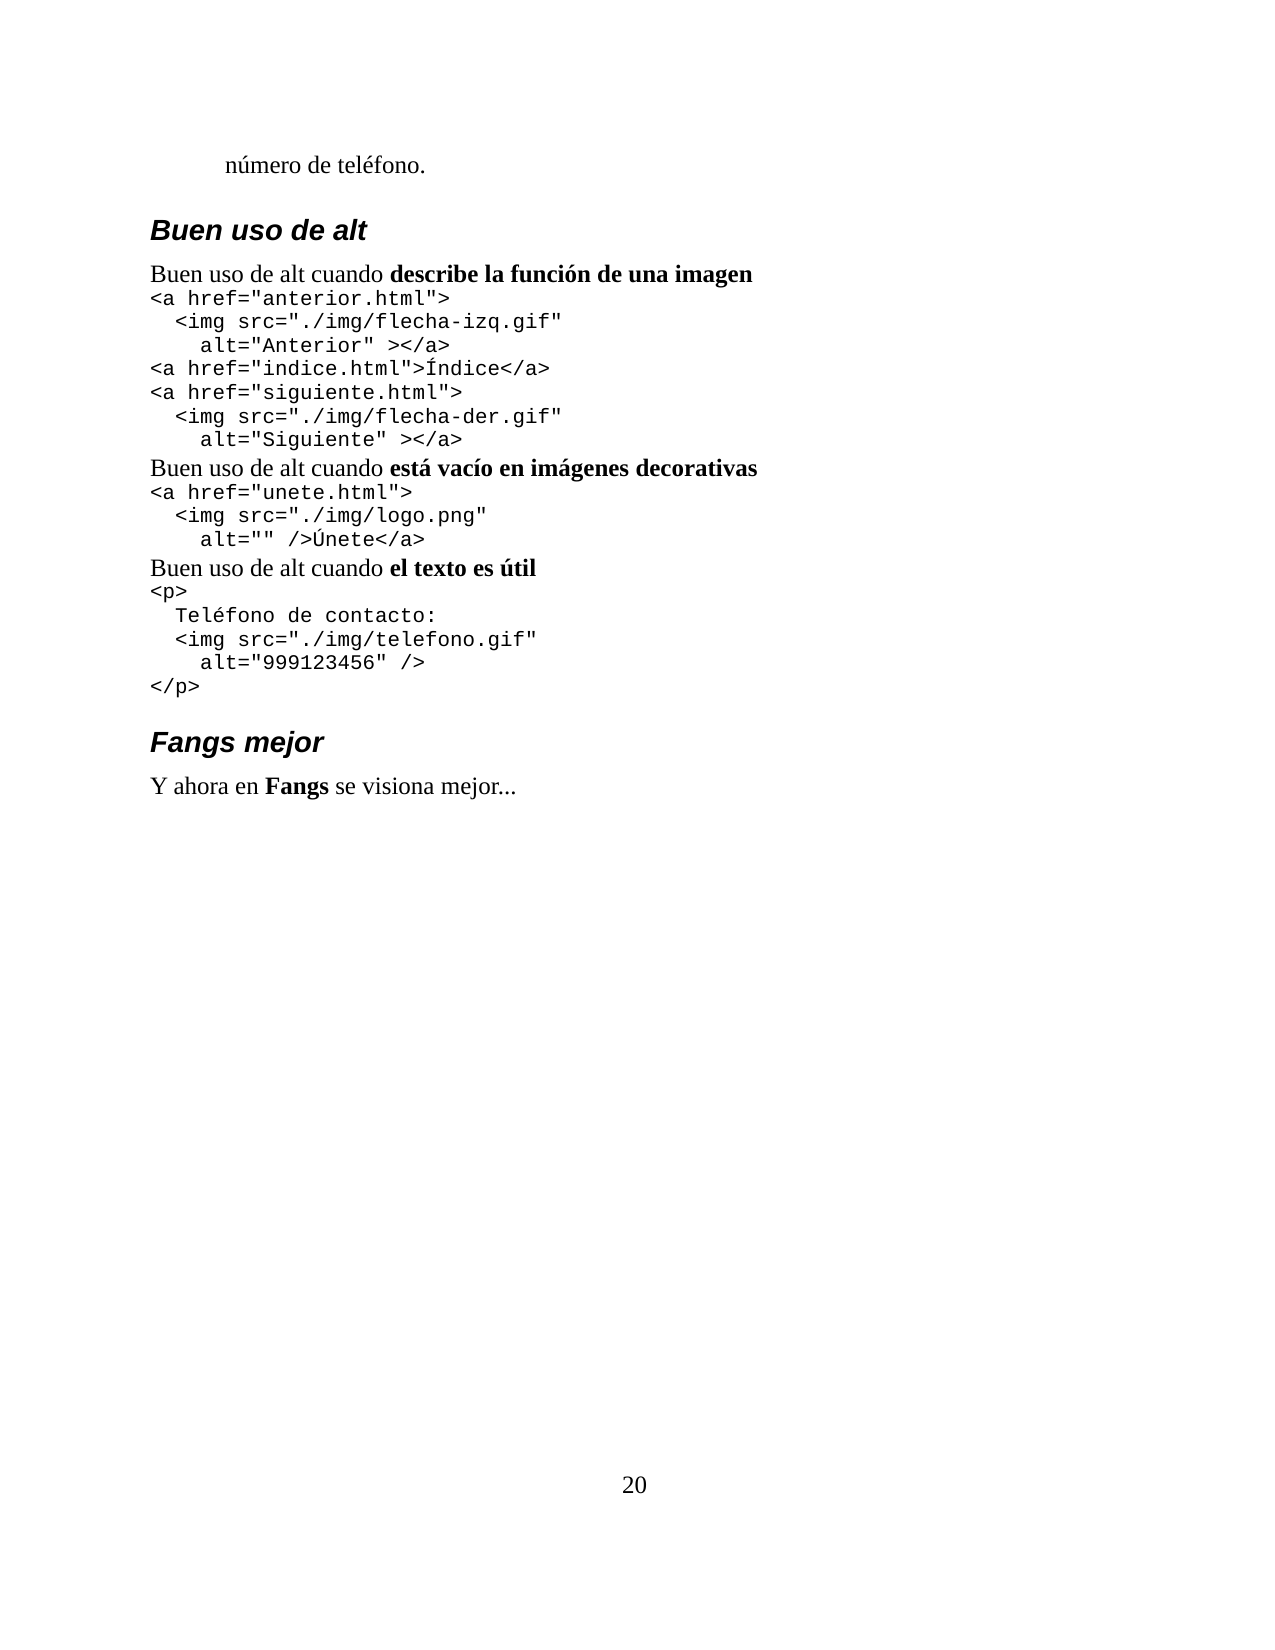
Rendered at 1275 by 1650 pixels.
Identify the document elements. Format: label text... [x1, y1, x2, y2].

text <a href="unete.html"> [150, 482, 1125, 505]
text <a href="indice.html">Índice</a> [150, 358, 1125, 382]
subtitle Buen uso de alt [150, 213, 1125, 246]
text <img src="./img/logo.png" [150, 505, 1125, 529]
text Buen uso de alt cuando está vacío en imágenes decorativas [150, 453, 1125, 482]
text Buen uso de alt cuando el texto es útil [150, 553, 1125, 581]
text alt="Anterior" ></a> [150, 335, 1125, 358]
text <img src="./img/flecha-der.gif" [150, 406, 1125, 429]
text alt="999123456" /> [150, 652, 1125, 676]
text <p> [150, 581, 1125, 605]
list número de teléfono. [187, 150, 1125, 179]
text <a href="anterior.html"> [150, 287, 1125, 311]
text Teléfono de contacto: [150, 605, 1125, 629]
subtitle Fangs mejor [150, 725, 1125, 758]
text Y ahora en Fangs se visiona mejor... [150, 771, 1125, 799]
text </p> [150, 676, 1125, 700]
text <a href="siguiente.html"> [150, 382, 1125, 406]
text Buen uso de alt cuando describe la función de una imagen [150, 259, 1125, 287]
text <img src="./img/telefono.gif" [150, 629, 1125, 652]
text <img src="./img/flecha-izq.gif" [150, 311, 1125, 335]
text alt="Siguiente" ></a> [150, 429, 1125, 453]
text alt="" />Únete</a> [150, 529, 1125, 553]
